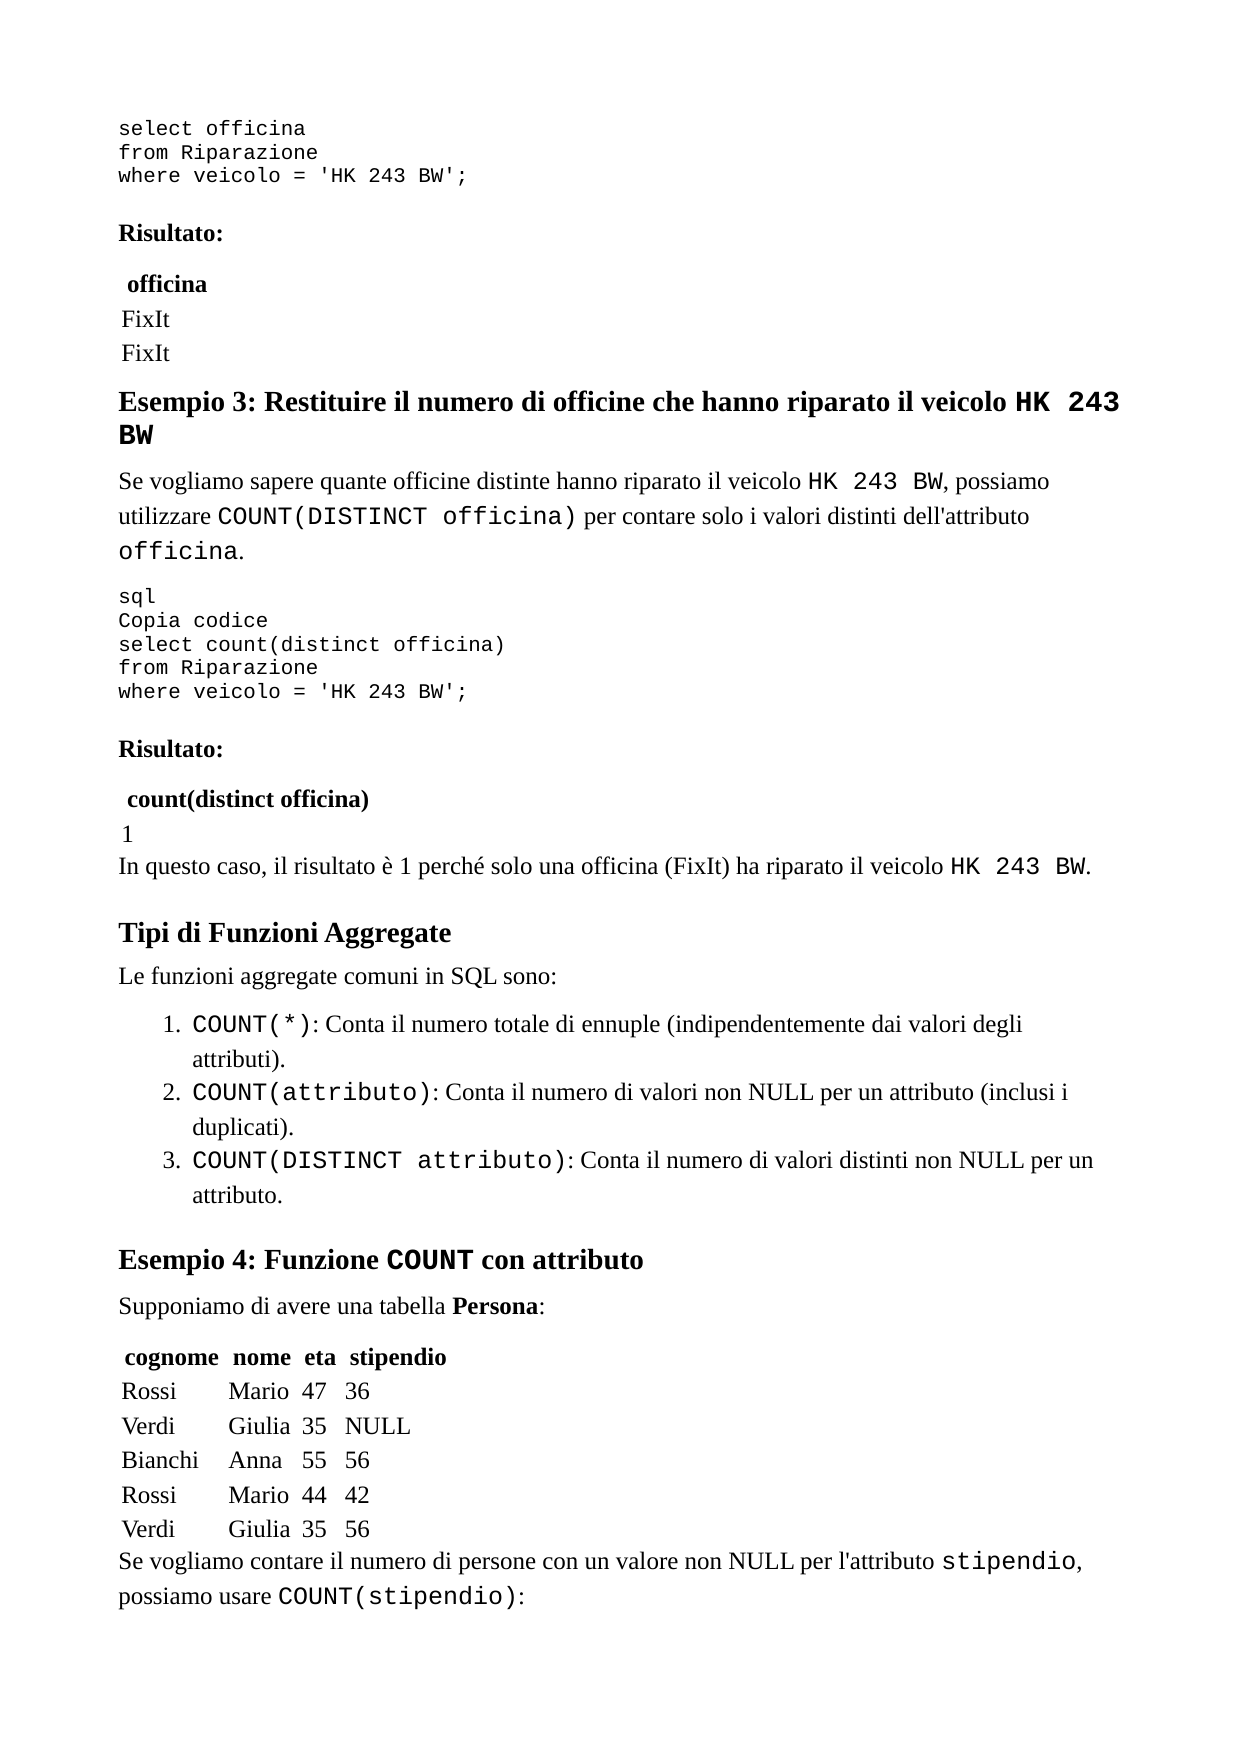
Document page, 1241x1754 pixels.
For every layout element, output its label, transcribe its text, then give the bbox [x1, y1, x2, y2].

table_header officina [118, 266, 216, 301]
list COUNT(*): Conta il numero totale di ennuple (indipendentemente dai valori degli attributi). [162, 1009, 1122, 1073]
table_cell Anna [225, 1443, 299, 1477]
text Copia codice [118, 610, 1122, 633]
table_cell Mario [225, 1477, 299, 1512]
table_cell 47 [299, 1373, 342, 1408]
table_cell Rossi [118, 1373, 225, 1408]
list COUNT(DISTINCT attributo): Conta il numero di valori distinti non NULL per un attributo. [162, 1145, 1122, 1209]
table_cell Giulia [225, 1408, 299, 1442]
subtitle Esempio 4: Funzione COUNT con attributo [118, 1242, 1122, 1278]
text Risultato: [118, 218, 1122, 247]
table_cell FixIt [118, 301, 216, 335]
subtitle Tipi di Funzioni Aggregate [118, 915, 1122, 949]
table_cell Rossi [118, 1477, 225, 1512]
table_header eta [299, 1339, 342, 1373]
text Se vogliamo contare il numero di persone con un valore non NULL per l'attributo stipendio, possiamo usare COUNT(stipendio): [118, 1546, 1122, 1612]
table_cell Bianchi [118, 1443, 225, 1477]
table_cell Verdi [118, 1512, 225, 1546]
text where veicolo = 'HK 243 BW'; [118, 165, 1122, 189]
list COUNT(attributo): Conta il numero di valori non NULL per un attributo (inclusi i duplicati). [162, 1077, 1122, 1141]
table_cell Verdi [118, 1408, 225, 1442]
table_cell 36 [342, 1373, 454, 1408]
table_header stipendio [342, 1339, 454, 1373]
text Supponiamo di avere una tabella Persona: [118, 1291, 1122, 1320]
table_cell FixIt [118, 335, 216, 370]
text from Riparazione [118, 142, 1122, 165]
table_cell 42 [342, 1477, 454, 1512]
table_cell Mario [225, 1373, 299, 1408]
table_cell 56 [342, 1512, 454, 1546]
table_cell 44 [299, 1477, 342, 1512]
text from Riparazione [118, 657, 1122, 681]
text select officina [118, 118, 1122, 142]
table_cell 35 [299, 1512, 342, 1546]
table_cell Giulia [225, 1512, 299, 1546]
text In questo caso, il risultato è 1 perché solo una officina (FixIt) ha riparato il veicolo HK 243 BW. [118, 851, 1122, 882]
text select count(distinct officina) [118, 633, 1122, 657]
text where veicolo = 'HK 243 BW'; [118, 681, 1122, 704]
table_header count(distinct officina) [118, 782, 378, 816]
text sql [118, 586, 1122, 610]
text Risultato: [118, 734, 1122, 763]
text Le funzioni aggregate comuni in SQL sono: [118, 961, 1122, 990]
text Se vogliamo sapere quante officine distinte hanno riparato il veicolo HK 243 BW, possiamo utilizzare COUNT(DISTINCT officina) per contare solo i valori distinti dell'attributo officina. [118, 466, 1122, 567]
table_header cognome [118, 1339, 225, 1373]
table_cell 56 [342, 1443, 454, 1477]
subtitle Esempio 3: Restituire il numero di officine che hanno riparato il veicolo HK 243 BW [118, 384, 1122, 453]
table_header nome [225, 1339, 299, 1373]
table_cell 35 [299, 1408, 342, 1442]
table_cell 55 [299, 1443, 342, 1477]
table_cell NULL [342, 1408, 454, 1442]
table_cell 1 [118, 816, 378, 851]
